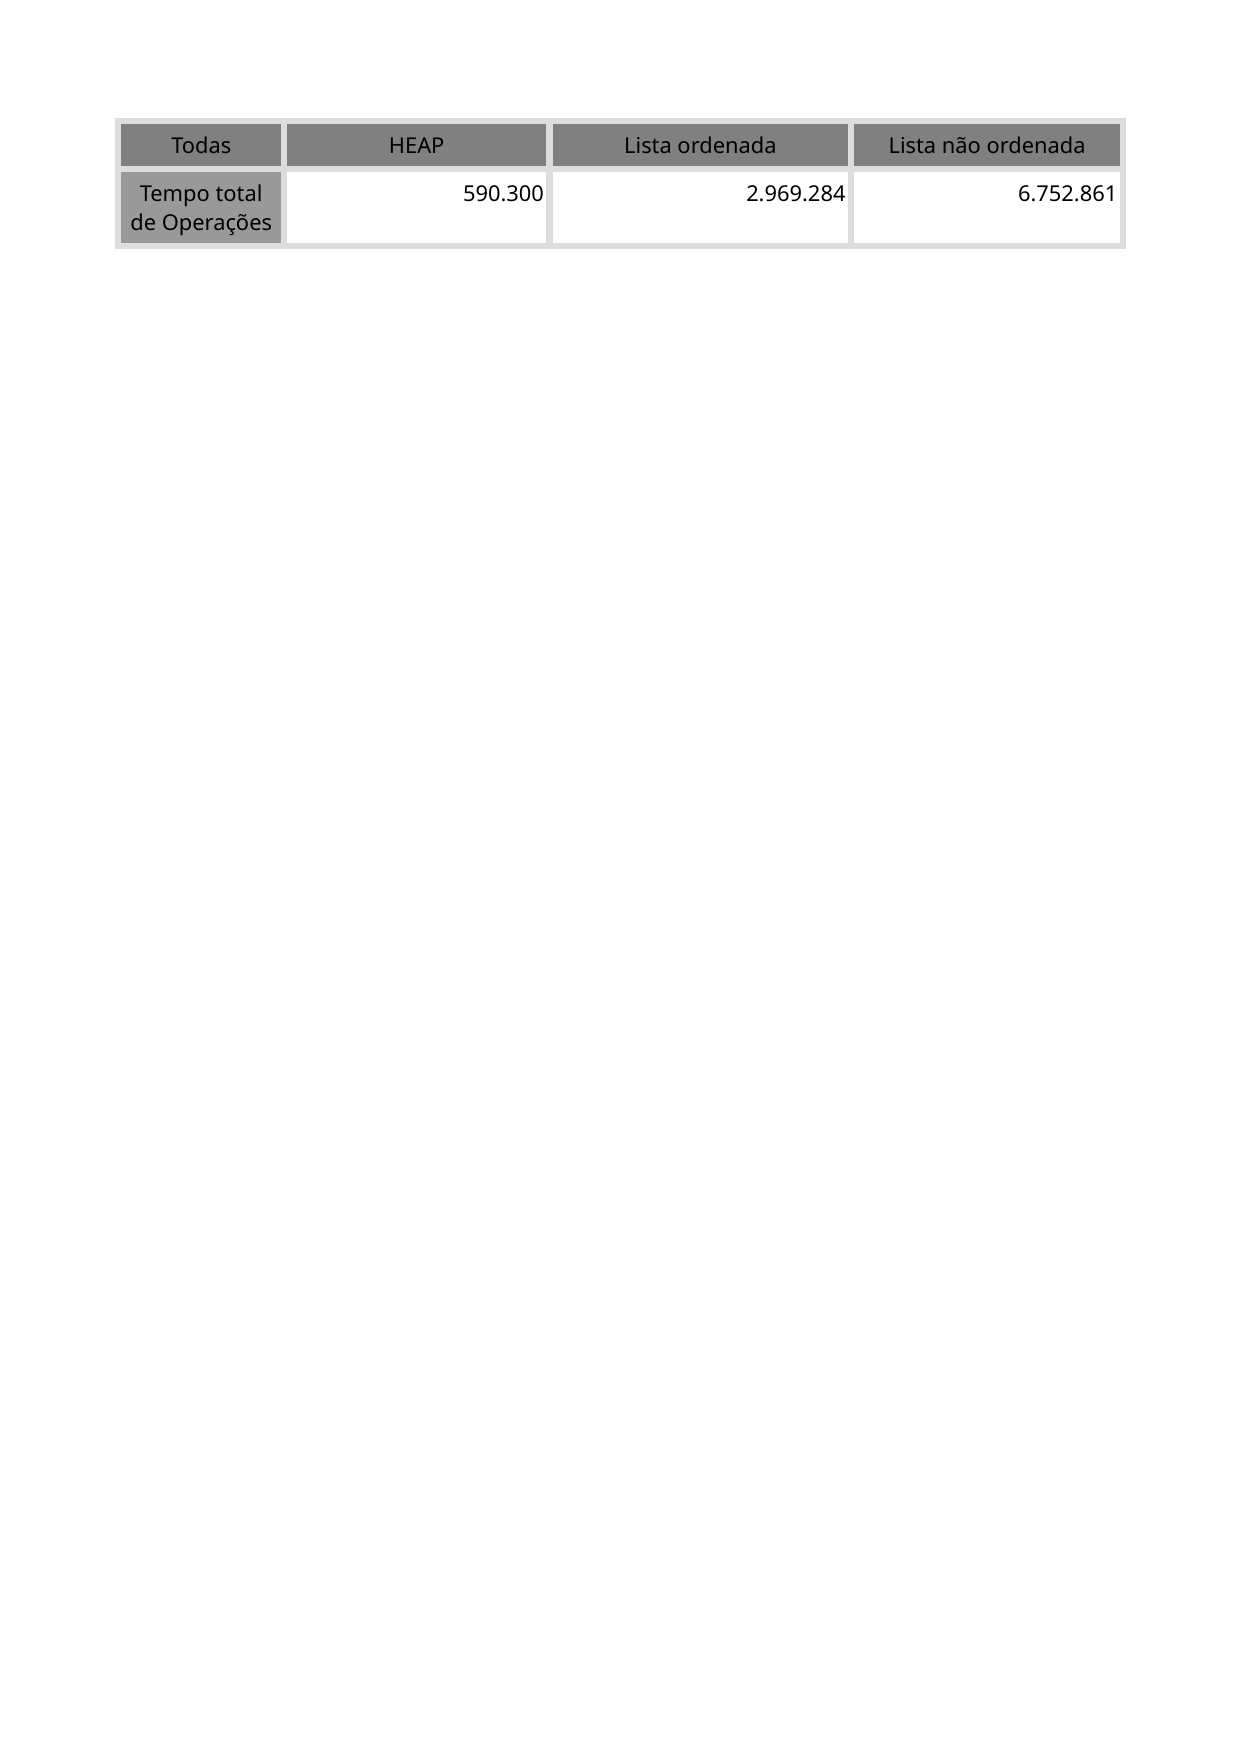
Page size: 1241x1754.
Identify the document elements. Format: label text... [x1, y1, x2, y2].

table_header HEAP [287, 124, 546, 166]
table_header Lista ordenada [553, 124, 848, 166]
table_header Todas [121, 124, 281, 166]
table_cell Tempo total de Operações [121, 172, 281, 243]
table_cell 590.300 [287, 172, 546, 243]
table_header Lista não ordenada [854, 124, 1120, 166]
table_cell 6.752.861 [854, 172, 1120, 243]
table_cell 2.969.284 [553, 172, 848, 243]
